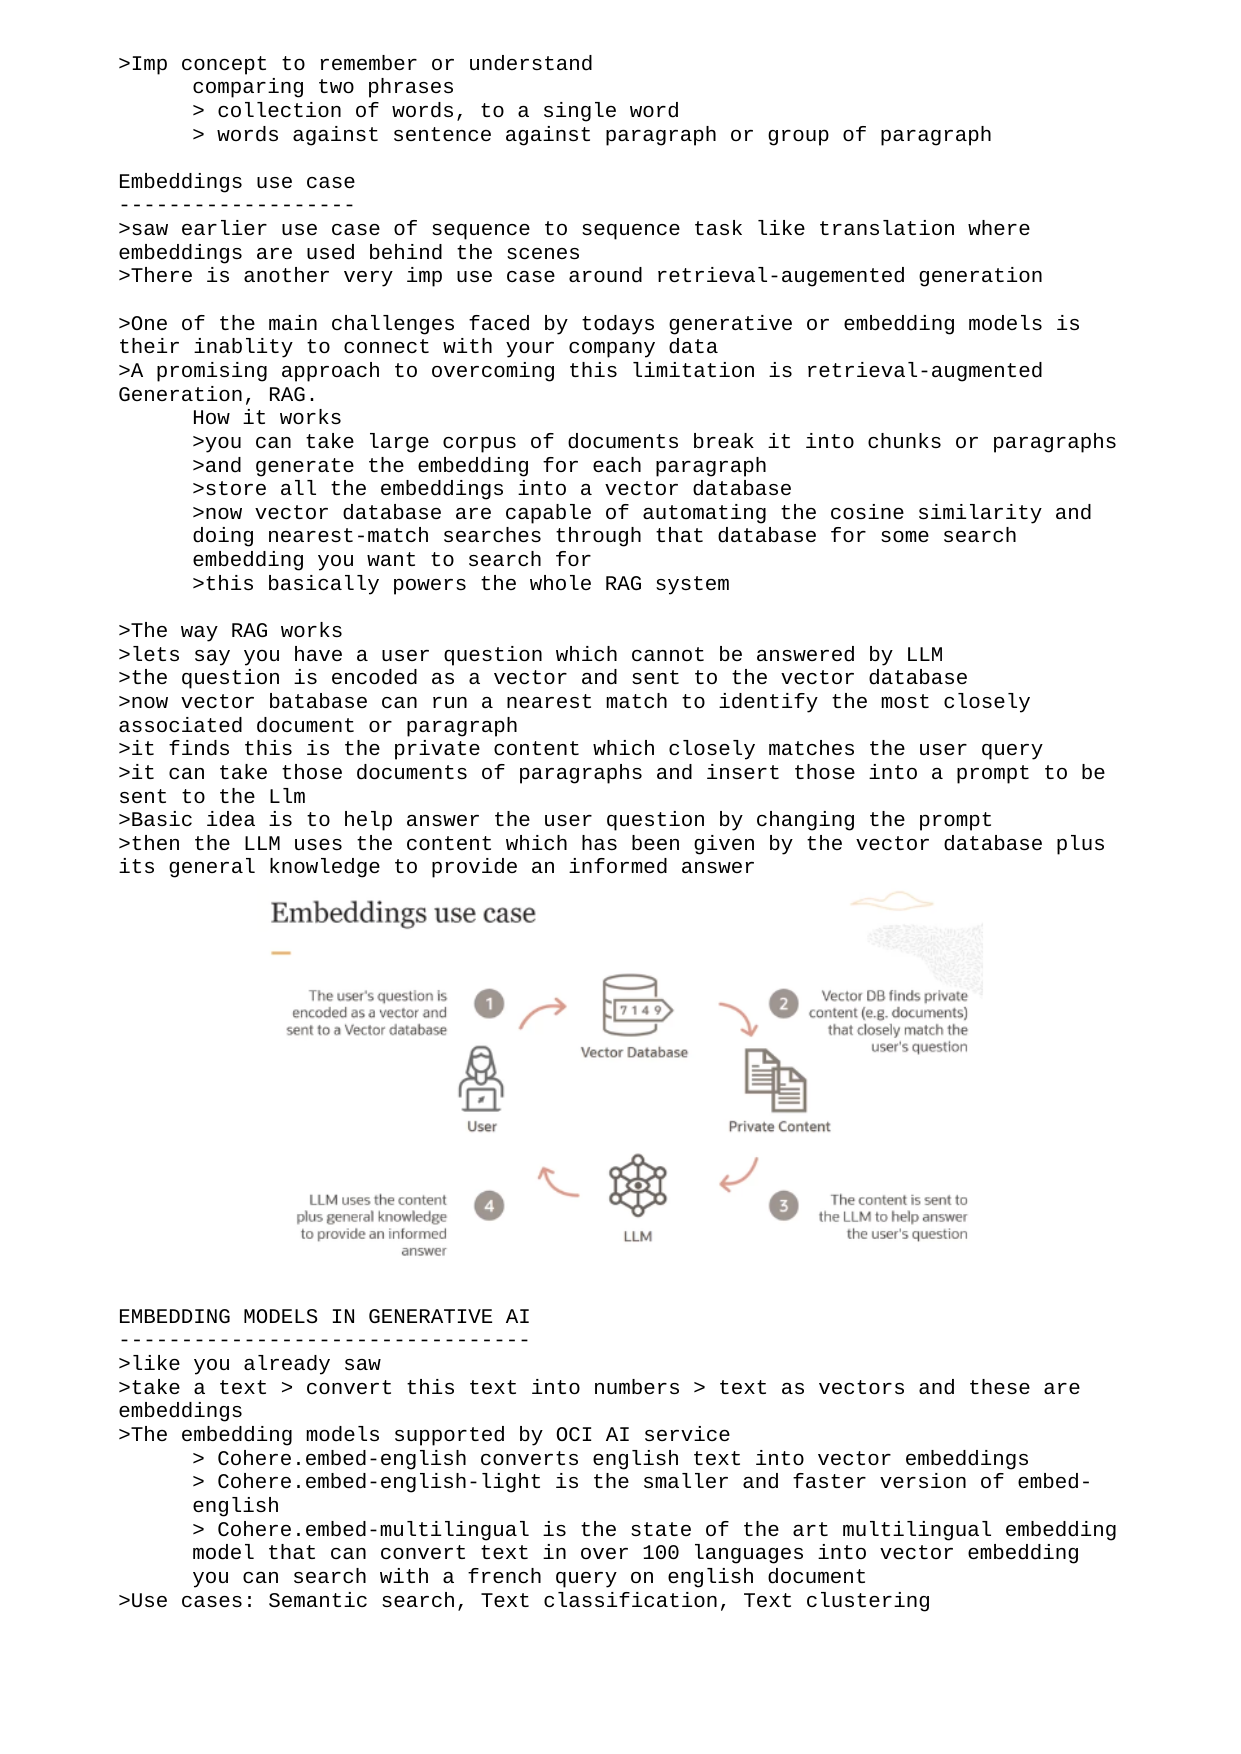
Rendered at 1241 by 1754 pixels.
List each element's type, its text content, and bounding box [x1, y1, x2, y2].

text >Use cases: Semantic search, Text classification, Text clustering [118, 1589, 1122, 1613]
text >store all the embeddings into a vector database [118, 478, 1122, 502]
text >saw earlier use case of sequence to sequence task like translation where embeddings are used behind the scenes [118, 218, 1122, 265]
text >lets say you have a user question which cannot be answered by LLM [118, 644, 1122, 667]
text >this basically powers the whole RAG system [118, 573, 1122, 596]
text >and generate the embedding for each paragraph [118, 454, 1122, 478]
text --------------------------------- [118, 1329, 1122, 1353]
text How it works [118, 407, 1122, 431]
text >The way RAG works [118, 620, 1122, 644]
text >it can take those documents of paragraphs and insert those into a prompt to be sent to the Llm [118, 762, 1122, 809]
text > words against sentence against paragraph or group of paragraph [118, 123, 1122, 147]
text >the question is encoded as a vector and sent to the vector database [118, 667, 1122, 691]
text >now vector database are capable of automating the cosine similarity and [118, 502, 1122, 526]
text >take a text > convert this text into numbers > text as vectors and these are embeddings [118, 1377, 1122, 1424]
text >like you already saw [118, 1353, 1122, 1377]
text > Cohere.embed-english converts english text into vector embeddings [118, 1448, 1122, 1471]
text doing nearest-match searches through that database for some search embedding you want to search for [118, 526, 1122, 573]
text model that can convert text in over 100 languages into vector embedding [118, 1542, 1122, 1566]
picture [257, 880, 984, 1283]
text >Basic idea is to help answer the user question by changing the prompt [118, 809, 1122, 833]
text >The embedding models supported by OCI AI service [118, 1424, 1122, 1448]
text >then the LLM uses the content which has been given by the vector database plus its general knowledge to provide an informed answer [118, 833, 1122, 880]
text >now vector batabase can run a nearest match to identify the most closely associated document or paragraph [118, 691, 1122, 738]
text > Cohere.embed-english-light is the smaller and faster version of embed- english [118, 1471, 1122, 1519]
text comparing two phrases [118, 76, 1122, 100]
text >you can take large corpus of documents break it into chunks or paragraphs [118, 431, 1122, 454]
text Embeddings use case [118, 171, 1122, 194]
text >it finds this is the private content which closely matches the user query [118, 738, 1122, 762]
text >Imp concept to remember or understand [118, 53, 1122, 76]
text > Cohere.embed-multilingual is the state of the art multilingual embedding [118, 1519, 1122, 1542]
text EMBEDDING MODELS IN GENERATIVE AI [118, 1306, 1122, 1329]
text >A promising approach to overcoming this limitation is retrieval-augmented Generation, RAG. [118, 360, 1122, 407]
text > collection of words, to a single word [118, 100, 1122, 123]
text you can search with a french query on english document [118, 1566, 1122, 1589]
text >One of the main challenges faced by todays generative or embedding models is their inablity to connect with your company data [118, 313, 1122, 360]
text ------------------- [118, 194, 1122, 218]
text >There is another very imp use case around retrieval-augemented generation [118, 265, 1122, 289]
